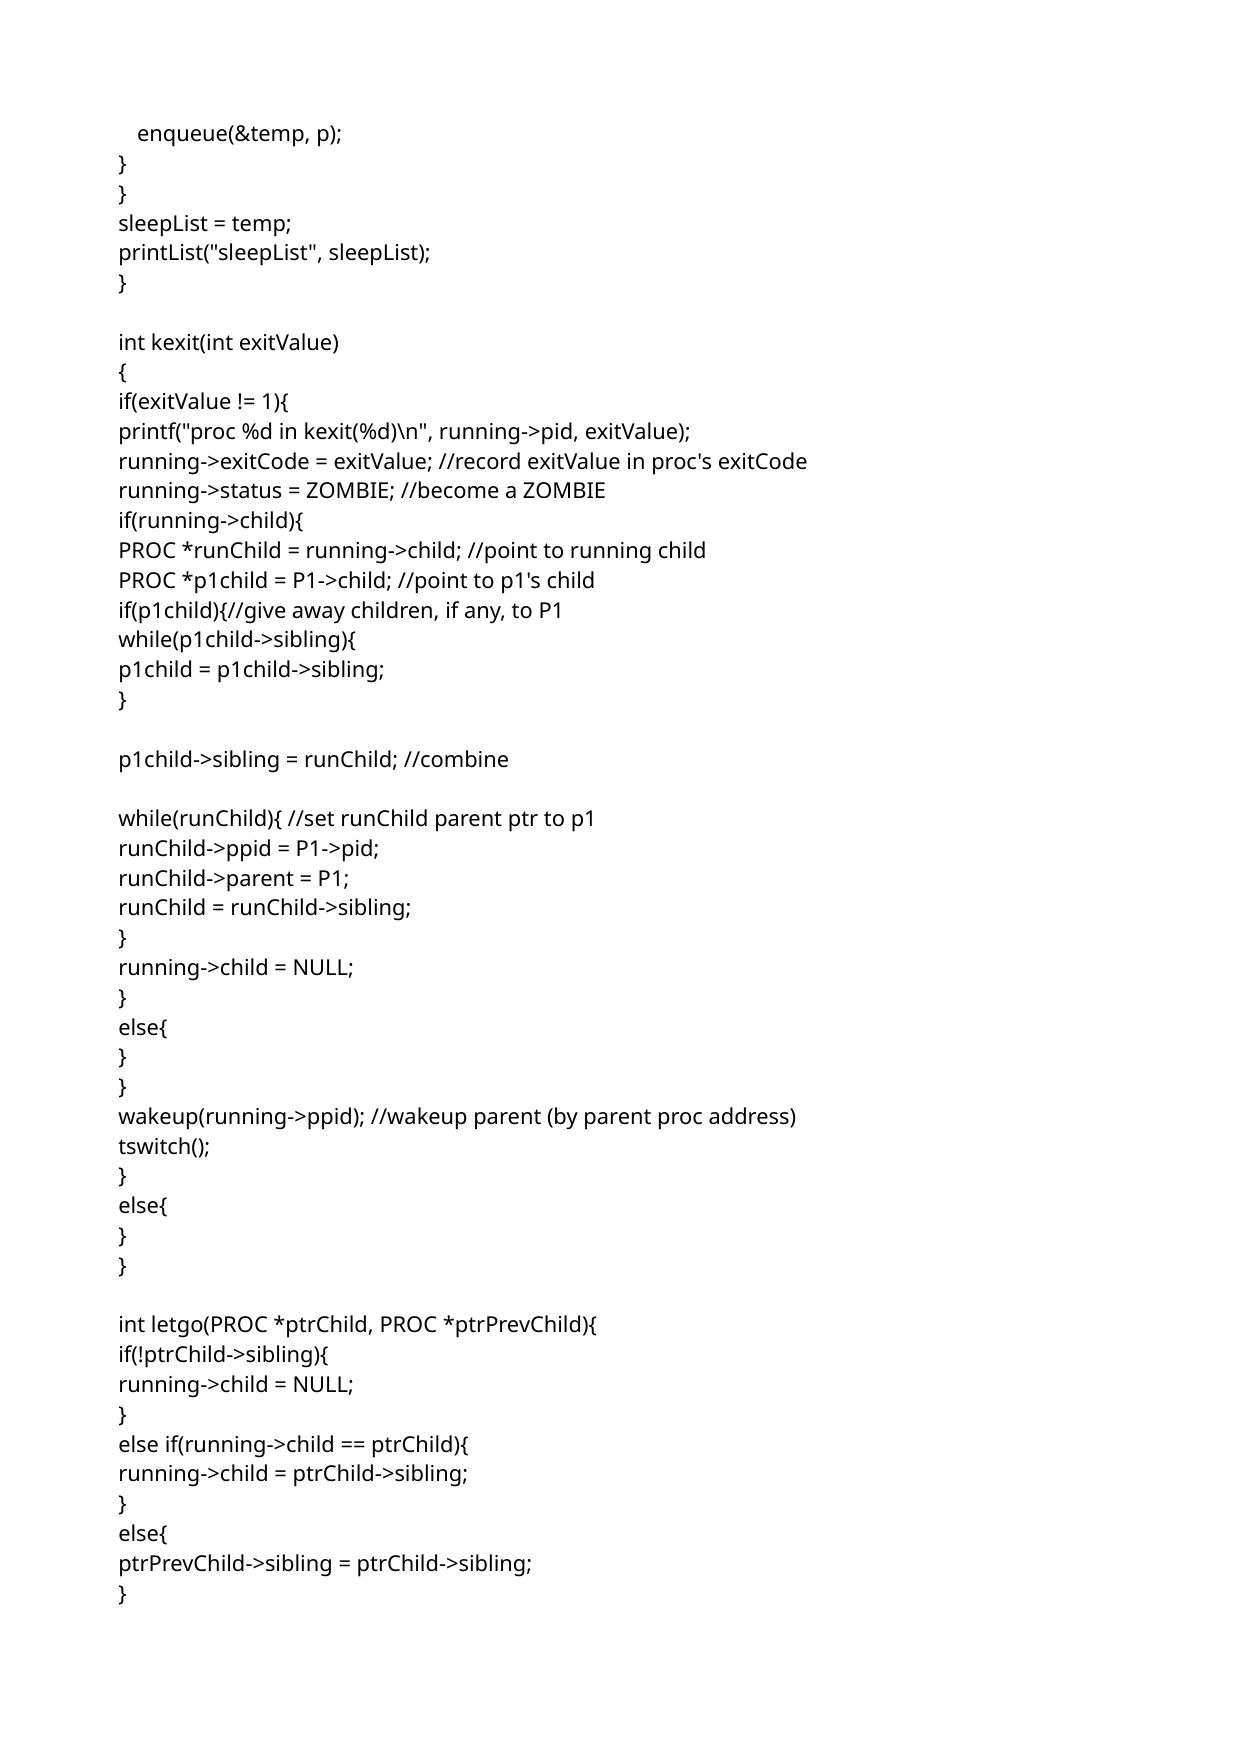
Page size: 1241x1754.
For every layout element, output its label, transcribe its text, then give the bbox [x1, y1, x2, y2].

text while(runChild){ //set runChild parent ptr to p1 [118, 803, 1122, 833]
text runChild->ppid = P1->pid; [118, 833, 1122, 863]
text enqueue(&temp, p); [118, 118, 1122, 148]
text } [118, 1161, 1122, 1190]
text } [118, 1250, 1122, 1280]
text else{ [118, 1190, 1122, 1220]
text p1child->sibling = runChild; //combine [118, 743, 1122, 773]
text else if(running->child == ptrChild){ [118, 1428, 1122, 1458]
text } [118, 148, 1122, 178]
text } [118, 1041, 1122, 1071]
text running->status = ZOMBIE; //become a ZOMBIE [118, 476, 1122, 505]
text } [118, 1488, 1122, 1518]
text { [118, 356, 1122, 386]
text runChild = runChild->sibling; [118, 892, 1122, 922]
text runChild->parent = P1; [118, 863, 1122, 892]
text if(p1child){//give away children, if any, to P1 [118, 595, 1122, 624]
text } [118, 267, 1122, 297]
text } [118, 1220, 1122, 1250]
text PROC *runChild = running->child; //point to running child [118, 535, 1122, 565]
text else{ [118, 1518, 1122, 1548]
text int kexit(int exitValue) [118, 327, 1122, 356]
text tswitch(); [118, 1131, 1122, 1161]
text p1child = p1child->sibling; [118, 654, 1122, 684]
text running->child = NULL; [118, 1369, 1122, 1399]
text int letgo(PROC *ptrChild, PROC *ptrPrevChild){ [118, 1309, 1122, 1339]
text else{ [118, 1012, 1122, 1041]
text } [118, 1399, 1122, 1428]
text printf("proc %d in kexit(%d)\n", running->pid, exitValue); [118, 416, 1122, 446]
text running->child = NULL; [118, 952, 1122, 982]
text } [118, 1577, 1122, 1607]
text } [118, 982, 1122, 1012]
text wakeup(running->ppid); //wakeup parent (by parent proc address) [118, 1101, 1122, 1131]
text } [118, 1071, 1122, 1101]
text ptrPrevChild->sibling = ptrChild->sibling; [118, 1548, 1122, 1577]
text running->exitCode = exitValue; //record exitValue in proc's exitCode [118, 446, 1122, 476]
text if(running->child){ [118, 505, 1122, 535]
text while(p1child->sibling){ [118, 624, 1122, 654]
text running->child = ptrChild->sibling; [118, 1458, 1122, 1488]
text } [118, 922, 1122, 952]
text printList("sleepList", sleepList); [118, 237, 1122, 267]
text if(exitValue != 1){ [118, 386, 1122, 416]
text if(!ptrChild->sibling){ [118, 1339, 1122, 1369]
text PROC *p1child = P1->child; //point to p1's child [118, 565, 1122, 595]
text } [118, 178, 1122, 207]
text } [118, 684, 1122, 714]
text sleepList = temp; [118, 207, 1122, 237]
